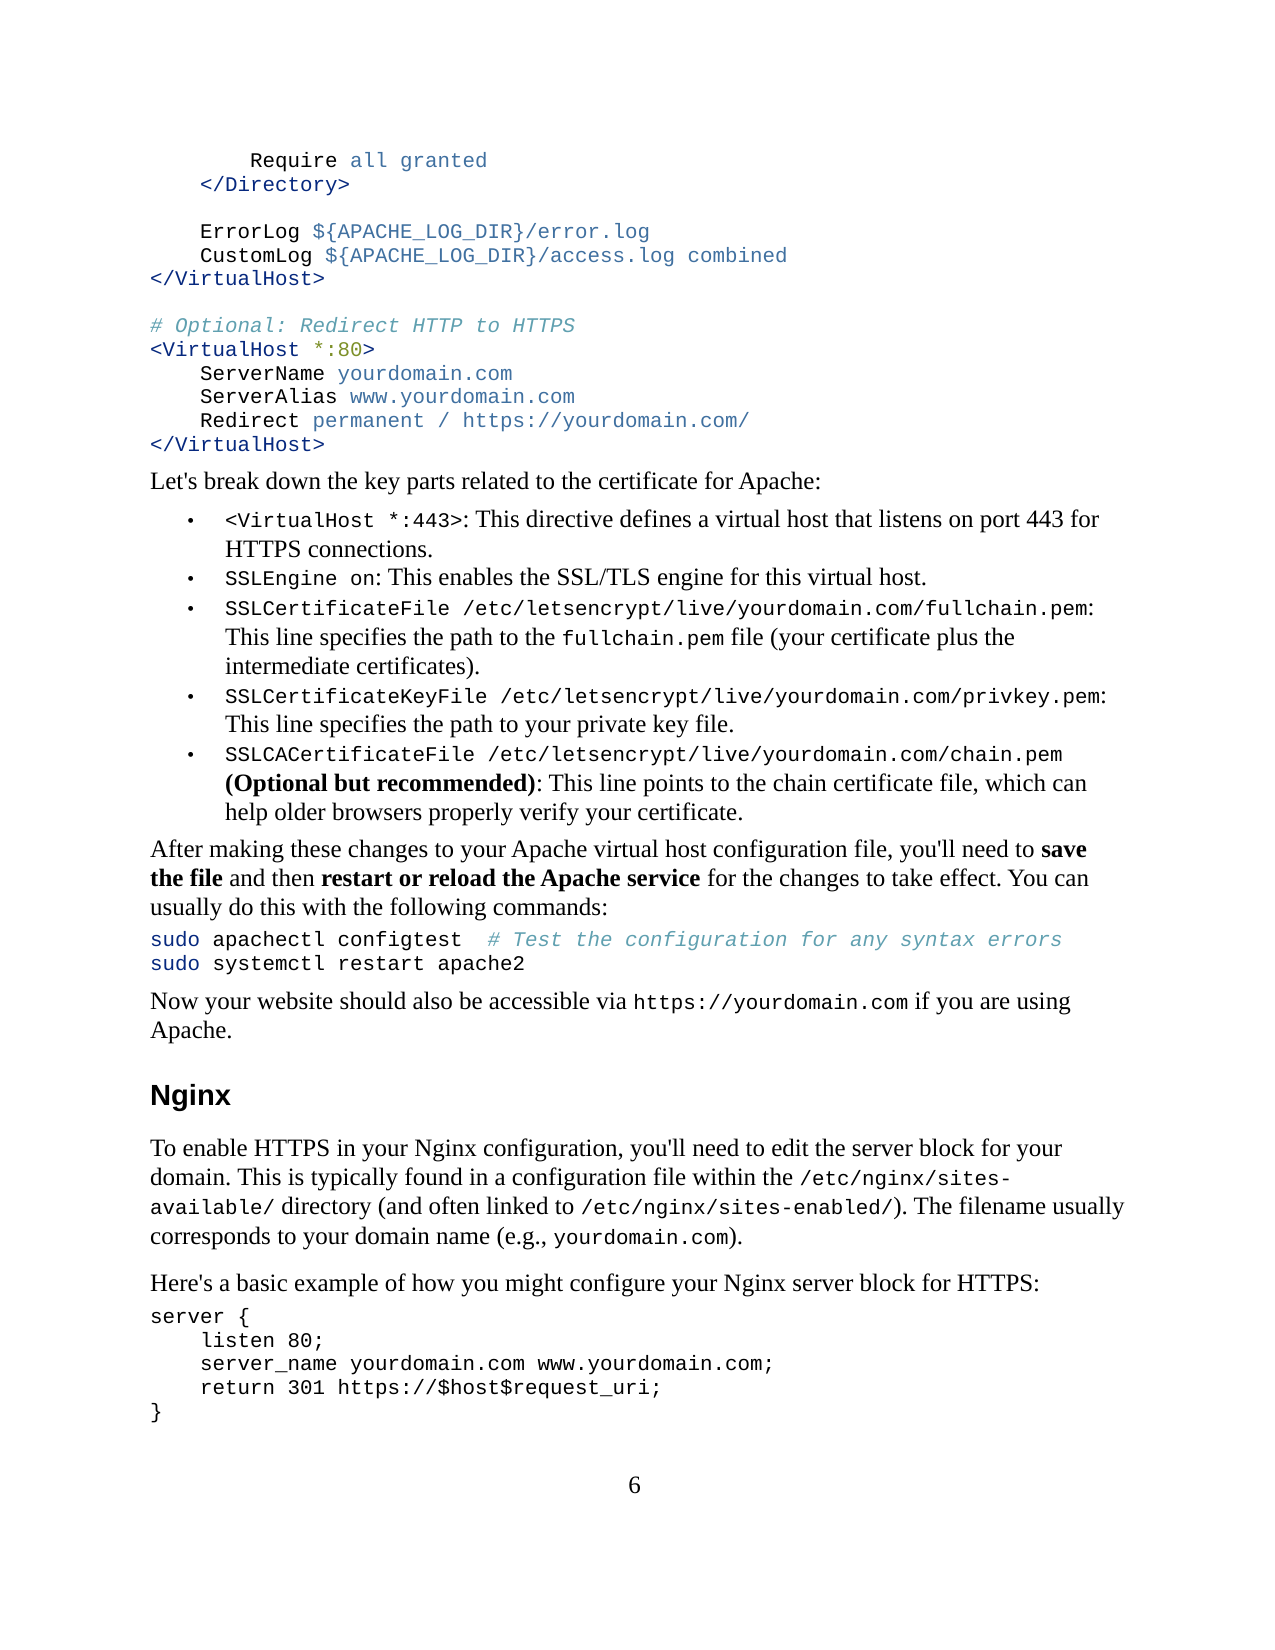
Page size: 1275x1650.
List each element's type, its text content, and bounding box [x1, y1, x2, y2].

list SSLCACertificateFile /etc/letsencrypt/live/yourdomain.com/chain.pem (Optional but recommended): This line points to the chain certificate file, which can help older browsers properly verify your certificate. [187, 738, 1125, 825]
text CustomLog ${APACHE_LOG_DIR}/access.log combined [150, 244, 1125, 268]
list <VirtualHost *:443>: This directive defines a virtual host that listens on port 443 for HTTPS connections. [187, 504, 1125, 562]
text Require all granted [150, 150, 1125, 174]
text </Directory> [150, 174, 1125, 197]
text Redirect permanent / https://yourdomain.com/ [150, 410, 1125, 434]
text To enable HTTPS in your Nginx configuration, you'll need to edit the server block for your domain. This is typically found in a configuration file within the /etc/nginx/sites-available/ directory (and often linked to /etc/nginx/sites-enabled/). The filename usually corresponds to your domain name (e.g., yourdomain.com). [150, 1133, 1125, 1251]
text # Optional: Redirect HTTP to HTTPS [150, 316, 1125, 339]
text After making these changes to your Apache virtual host configuration file, you'll need to save the file and then restart or reload the Apache service for the changes to take effect. You can usually do this with the following commands: [150, 834, 1125, 921]
text Now your website should also be accessible via https://yourdomain.com if you are using Apache. [150, 986, 1125, 1044]
text return 301 https://$host$request_uri; [150, 1377, 1125, 1401]
list SSLEngine on: This enables the SSL/TLS engine for this virtual host. [187, 562, 1125, 592]
text Let's break down the key parts related to the certificate for Apache: [150, 466, 1125, 495]
list SSLCertificateFile /etc/letsencrypt/live/yourdomain.com/fullchain.pem: This line specifies the path to the fullchain.pem file (your certificate plus the intermediate certificates). [187, 592, 1125, 680]
text ServerName yourdomain.com [150, 363, 1125, 386]
text ServerAlias www.yourdomain.com [150, 386, 1125, 410]
text sudo systemctl restart apache2 [150, 953, 1125, 977]
text server_name yourdomain.com www.yourdomain.com; [150, 1353, 1125, 1377]
text <VirtualHost *:80> [150, 339, 1125, 363]
text Here's a basic example of how you might configure your Nginx server block for HTTPS: [150, 1268, 1125, 1297]
text </VirtualHost> [150, 434, 1125, 457]
text </VirtualHost> [150, 268, 1125, 292]
text } [150, 1401, 1125, 1424]
text server { [150, 1306, 1125, 1330]
text ErrorLog ${APACHE_LOG_DIR}/error.log [150, 221, 1125, 244]
list SSLCertificateKeyFile /etc/letsencrypt/live/yourdomain.com/privkey.pem: This line specifies the path to your private key file. [187, 680, 1125, 738]
subtitle Nginx [150, 1078, 1125, 1112]
text listen 80; [150, 1330, 1125, 1353]
text sudo apachectl configtest # Test the configuration for any syntax errors [150, 929, 1125, 953]
